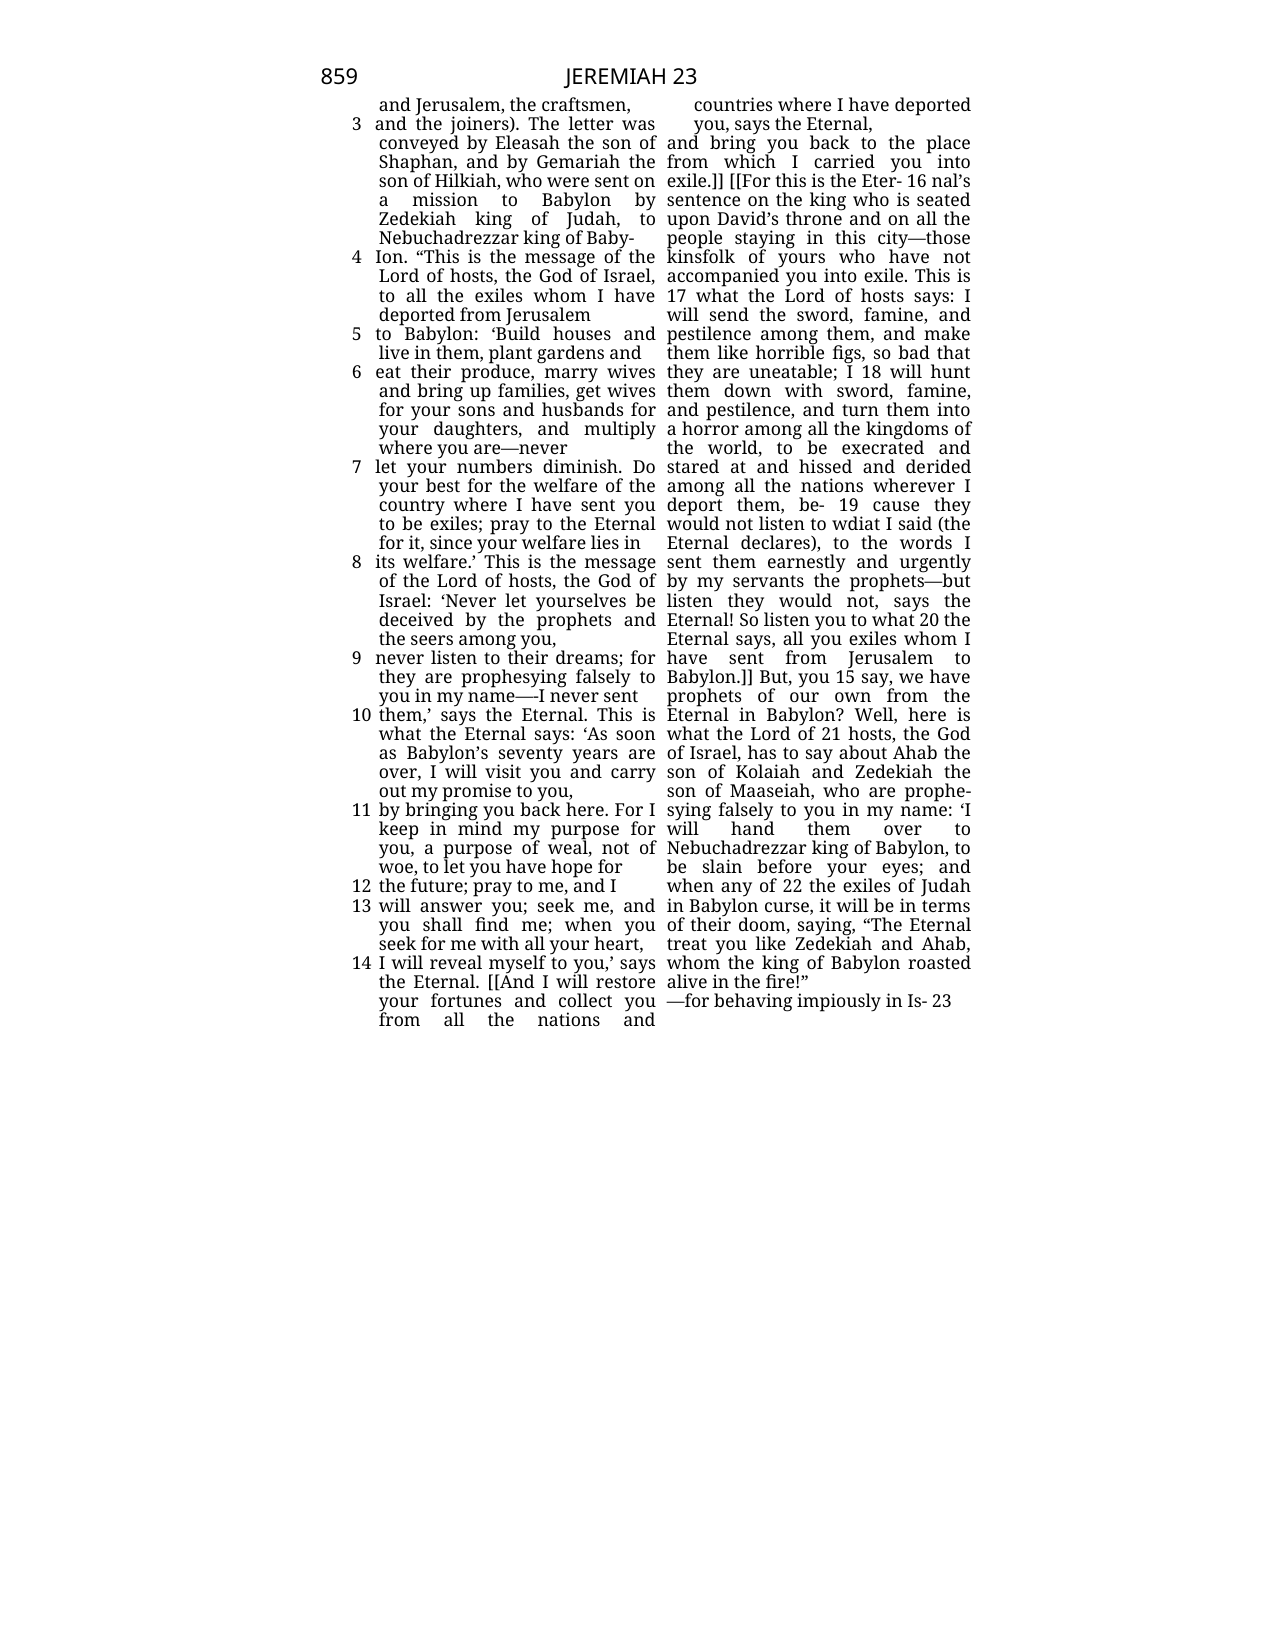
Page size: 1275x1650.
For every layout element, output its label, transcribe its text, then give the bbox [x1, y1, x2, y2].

list eat their produce, marry wives and bring up families, get wives for your sons and hus­bands for your daughters, and multiply where you are—never [352, 363, 656, 458]
list its welfare.’ This is the mes­sage of the Lord of hosts, the God of Israel: ‘Never let your­selves be deceived by the proph­ets and the seers among you, [352, 554, 656, 649]
list I will reveal myself to you,’ says the Eternal. [[And I will restore your fortunes and col­lect you from all the nations and [352, 954, 656, 1030]
text and Jerusalem, the craftsmen, [379, 96, 656, 115]
list by bringing you back here. For I keep in mind my purpose for you, a purpose of weal, not of woe, to let you have hope for [352, 801, 656, 878]
list will answer you; seek me, and you shall find me; when you seek for me with all your heart, [352, 897, 656, 954]
list let your numbers diminish. Do your best for the welfare of the country where I have sent you to be exiles; pray to the Eternal for it, since your welfare lies in [352, 458, 656, 554]
text —for behaving impiously in Is- 23 [667, 992, 971, 1011]
list countries where I have de­ported you, says the Eternal, [667, 96, 971, 134]
text and bring you back to the place from which I carried you into exile.]] [[For this is the Eter- 16 nal’s sentence on the king who is seated upon David’s throne and on all the people staying in this city—those kinsfolk of yours who have not accom­panied you into exile. This is 17 what the Lord of hosts says: I will send the sword, famine, and pestilence among them, and make them like horrible figs, so bad that they are uneatable; I 18 will hunt them down with sword, famine, and pestilence, and turn them into a horror among all the kingdoms of the world, to be execrated and stared at and hissed and de­rided among all the nations wherever I deport them, be- 19 cause they would not listen to wdiat I said (the Eternal de­clares), to the words I sent them earnestly and urgently by my servants the prophets—but listen they would not, says the Eternal! So listen you to what 20 the Eternal says, all you exiles whom I have sent from Jerusa­lem to Babylon.]] But, you 15 say, we have prophets of our own from the Eternal in Babylon? Well, here is what the Lord of 21 hosts, the God of Israel, has to say about Ahab the son of Kolaiah and Zedekiah the son of Maaseiah, who are prophe­sying falsely to you in my name: ‘I will hand them over to Nebuchadrezzar king of Babylon, to be slain before your eyes; and when any of 22 the exiles of Judah in Babylon curse, it will be in terms of their doom, saying, “The Eter­nal treat you like Zedekiah and Ahab, whom the king of Baby­lon roasted alive in the fire!” [667, 134, 971, 992]
list them,’ says the Eternal. This is what the Eternal says: ‘As soon as Babylon’s seventy years are over, I will visit you and carry out my promise to you, [352, 706, 656, 801]
list Ion. “This is the message of the Lord of hosts, the God of Israel, to all the exiles whom I have deported from Jerusalem [352, 249, 656, 325]
list to Babylon: ‘Build houses and live in them, plant gardens and [352, 325, 656, 363]
list the future; pray to me, and I [352, 878, 656, 897]
list and the joiners). The letter was conveyed by Eleasah the son of Shaphan, and by Gemariah the son of Hilkiah, who were sent on a mission to Babylon by Zedekiah king of Judah, to Nebuchadrezzar king of Baby- [352, 115, 656, 249]
list never listen to their dreams; for they are prophesying falsely to you in my name—-I never sent [352, 649, 656, 706]
